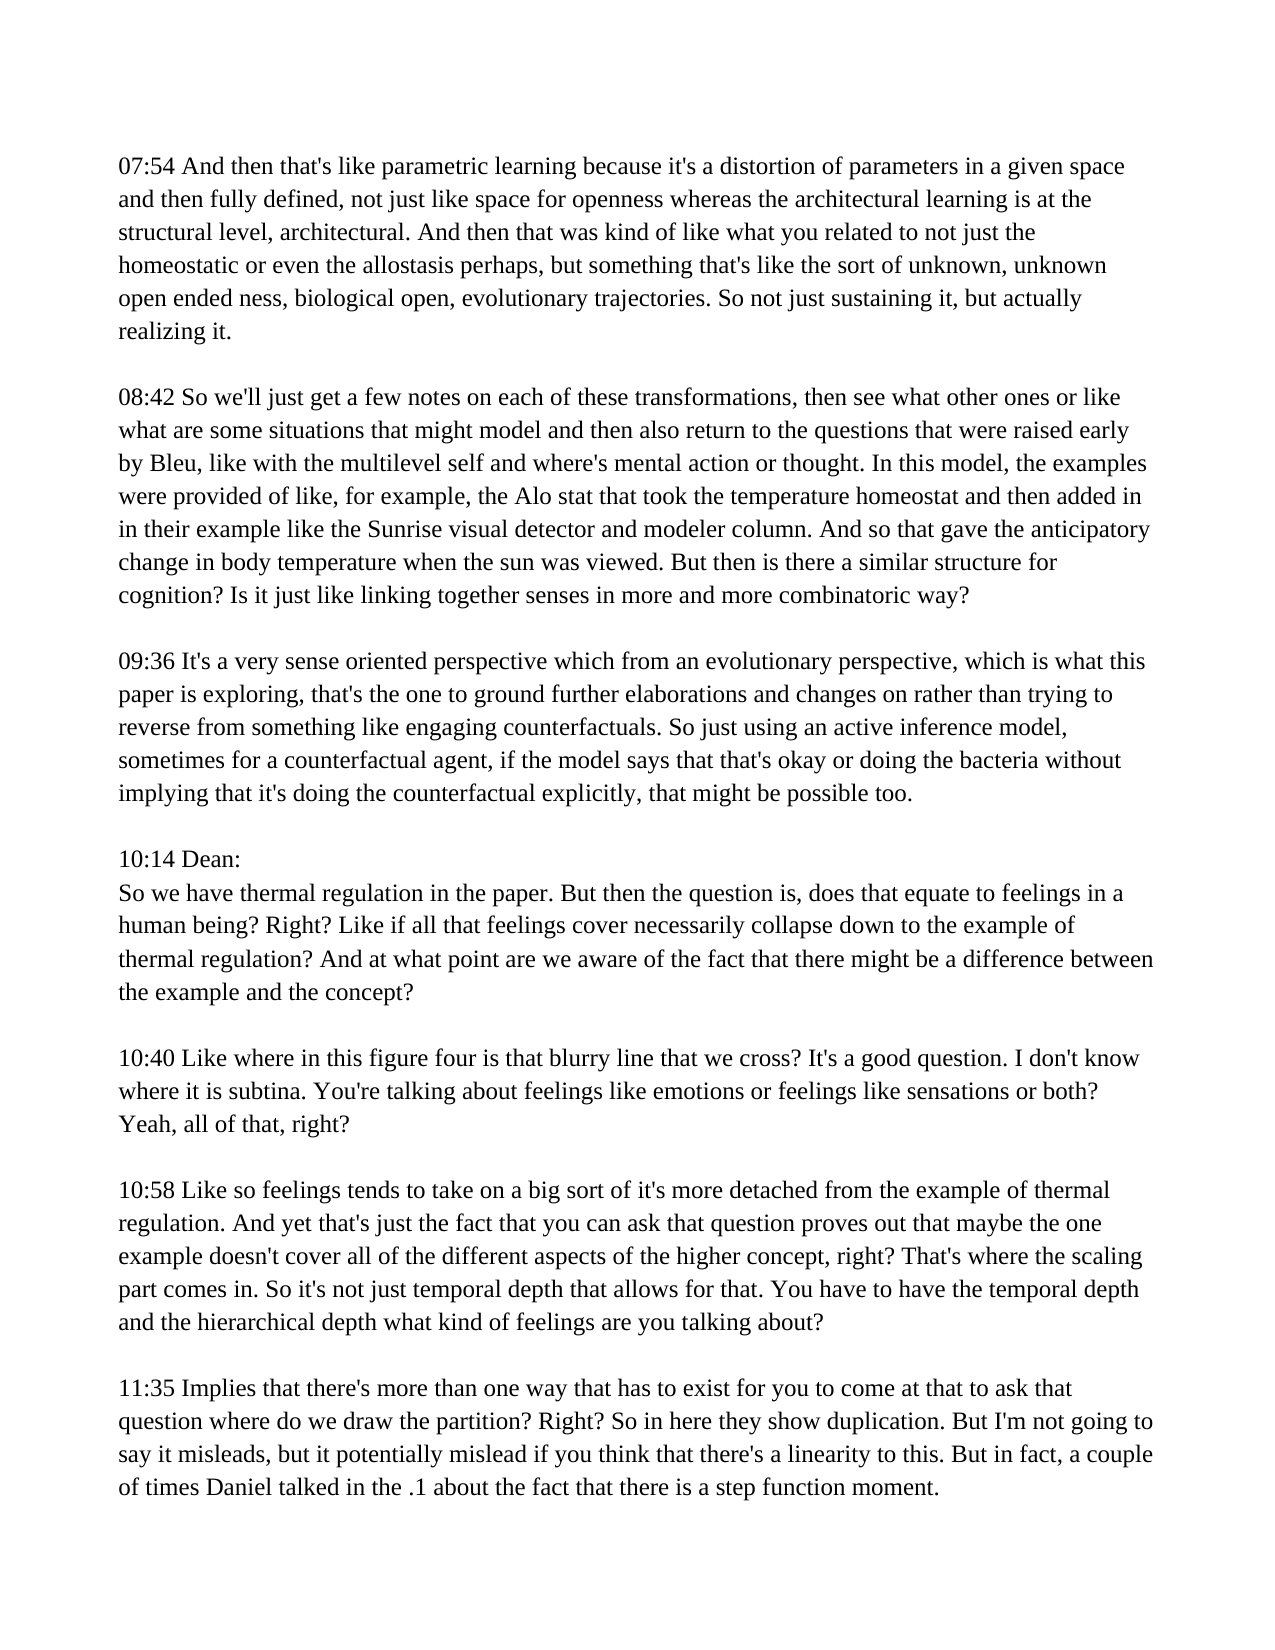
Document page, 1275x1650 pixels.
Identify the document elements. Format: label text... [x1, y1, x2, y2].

text 07:54 And then that's like parametric learning because it's a distortion of parameters in a given space and then fully defined, not just like space for openness whereas the architectural learning is at the structural level, architectural. And then that was kind of like what you related to not just the homeostatic or even the allostasis perhaps, but something that's like the sort of unknown, unknown open ended ness, biological open, evolutionary trajectories. So not just sustaining it, but actually realizing it. 08:42 So we'll just get a few notes on each of these transformations, then see what other ones or like what are some situations that might model and then also return to the questions that were raised early by Bleu, like with the multilevel self and where's mental action or thought. In this model, the examples were provided of like, for example, the Alo stat that took the temperature homeostat and then added in in their example like the Sunrise visual detector and modeler column. And so that gave the anticipatory change in body temperature when the sun was viewed. But then is there a similar structure for cognition? Is it just like linking together senses in more and more combinatoric way? 09:36 It's a very sense oriented perspective which from an evolutionary perspective, which is what this paper is exploring, that's the one to ground further elaborations and changes on rather than trying to reverse from something like engaging counterfactuals. So just using an active inference model, sometimes for a counterfactual agent, if the model says that that's okay or doing the bacteria without implying that it's doing the counterfactual explicitly, that might be possible too. 10:14 Dean: So we have thermal regulation in the paper. But then the question is, does that equate to feelings in a human being? Right? Like if all that feelings cover necessarily collapse down to the example of thermal regulation? And at what point are we aware of the fact that there might be a difference between the example and the concept? 10:40 Like where in this figure four is that blurry line that we cross? It's a good question. I don't know where it is subtina. You're talking about feelings like emotions or feelings like sensations or both? Yeah, all of that, right? 10:58 Like so feelings tends to take on a big sort of it's more detached from the example of thermal regulation. And yet that's just the fact that you can ask that question proves out that maybe the one example doesn't cover all of the different aspects of the higher concept, right? That's where the scaling part comes in. So it's not just temporal depth that allows for that. You have to have the temporal depth and the hierarchical depth what kind of feelings are you talking about? 11:35 Implies that there's more than one way that has to exist for you to come at that to ask that question where do we draw the partition? Right? So in here they show duplication. But I'm not going to say it misleads, but it potentially mislead if you think that there's a linearity to this. But in fact, a couple of times Daniel talked in the .1 about the fact that there is a step function moment. [118, 118, 1157, 1501]
